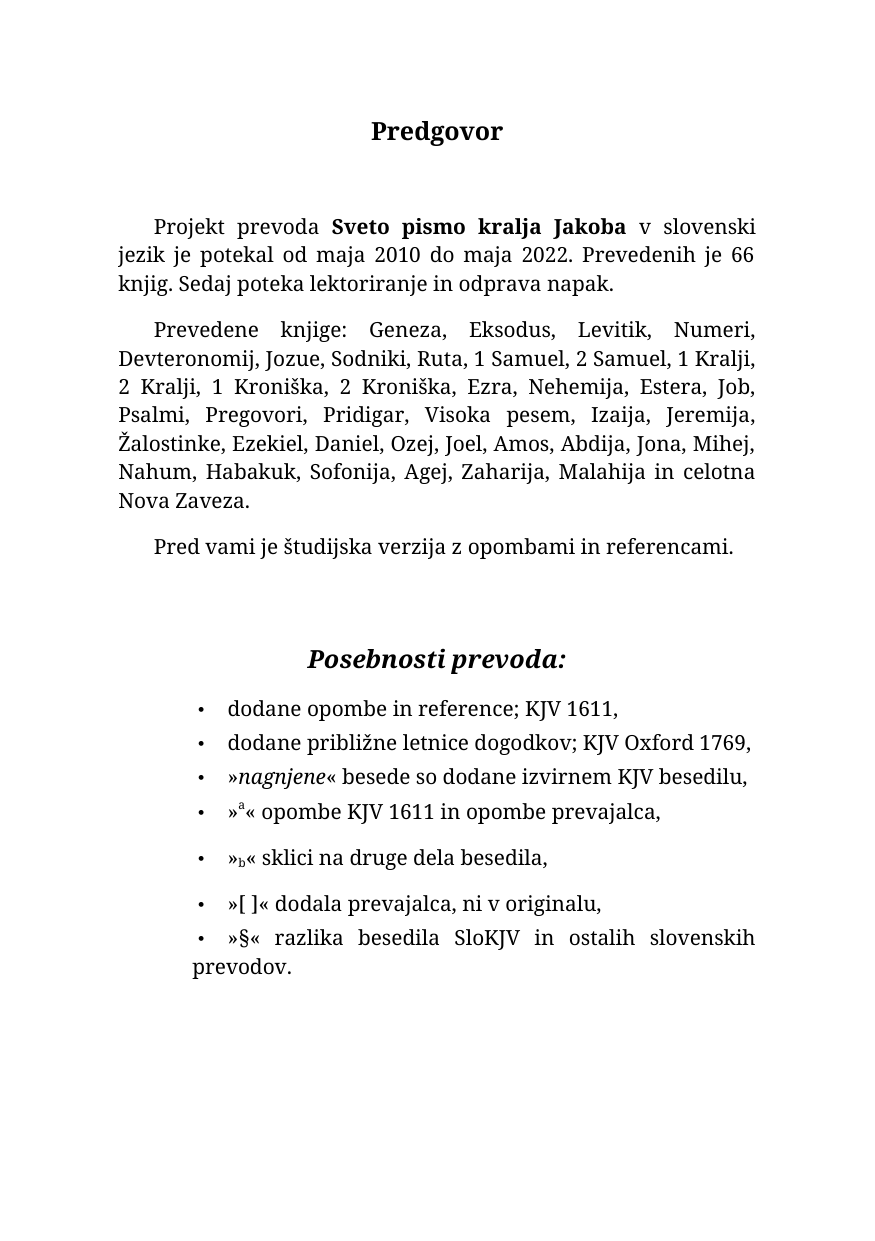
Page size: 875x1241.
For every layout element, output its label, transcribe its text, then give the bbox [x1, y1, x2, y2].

text Prevedene knjige: Geneza, Eksodus, Levitik, Numeri, Devteronomij, Jozue, Sodniki, Ruta, 1 Samuel, 2 Samuel, 1 Kralji, 2 Kralji, 1 Kroniška, 2 Kroniška, Ezra, Nehemija, Estera, Job, Psalmi, Pregovori, Pridigar, Visoka pesem, Izaija, Jeremija, Žalostinke, Ezekiel, Daniel, Ozej, Joel, Amos, Abdija, Jona, Mihej, Nahum, Habakuk, Sofonija, Agej, Zaharija, Malahija in celotna Nova Zaveza. [118, 315, 756, 514]
list dodane opombe in reference; KJV 1611, [162, 694, 756, 722]
list dodane približne letnice dogodkov; KJV Oxford 1769, [162, 728, 756, 757]
text Projekt prevoda Sveto pismo kralja Jakoba v slovenski jezik je potekal od maja 2010 do maja 2022. Prevedenih je 66 knjig. Sedaj poteka lektoriranje in odprava napak. [118, 212, 756, 297]
list »[ ]« dodala prevajalca, ni v originalu, [162, 889, 756, 918]
text Pred vami je študijska verzija z opombami in referencami. [118, 532, 756, 560]
list »nagnjene« besede so dodane izvirnem KJV besedilu, [162, 762, 756, 791]
list »§« razlika besedila SloKJV in ostalih slovenskih prevodov. [162, 923, 756, 980]
subtitle Posebnosti prevoda: [118, 642, 756, 676]
list »a« opombe KJV 1611 in opombe prevajalca, [162, 797, 756, 825]
subtitle Predgovor [118, 113, 756, 148]
list »b« sklici na druge dela besedila, [162, 843, 756, 871]
